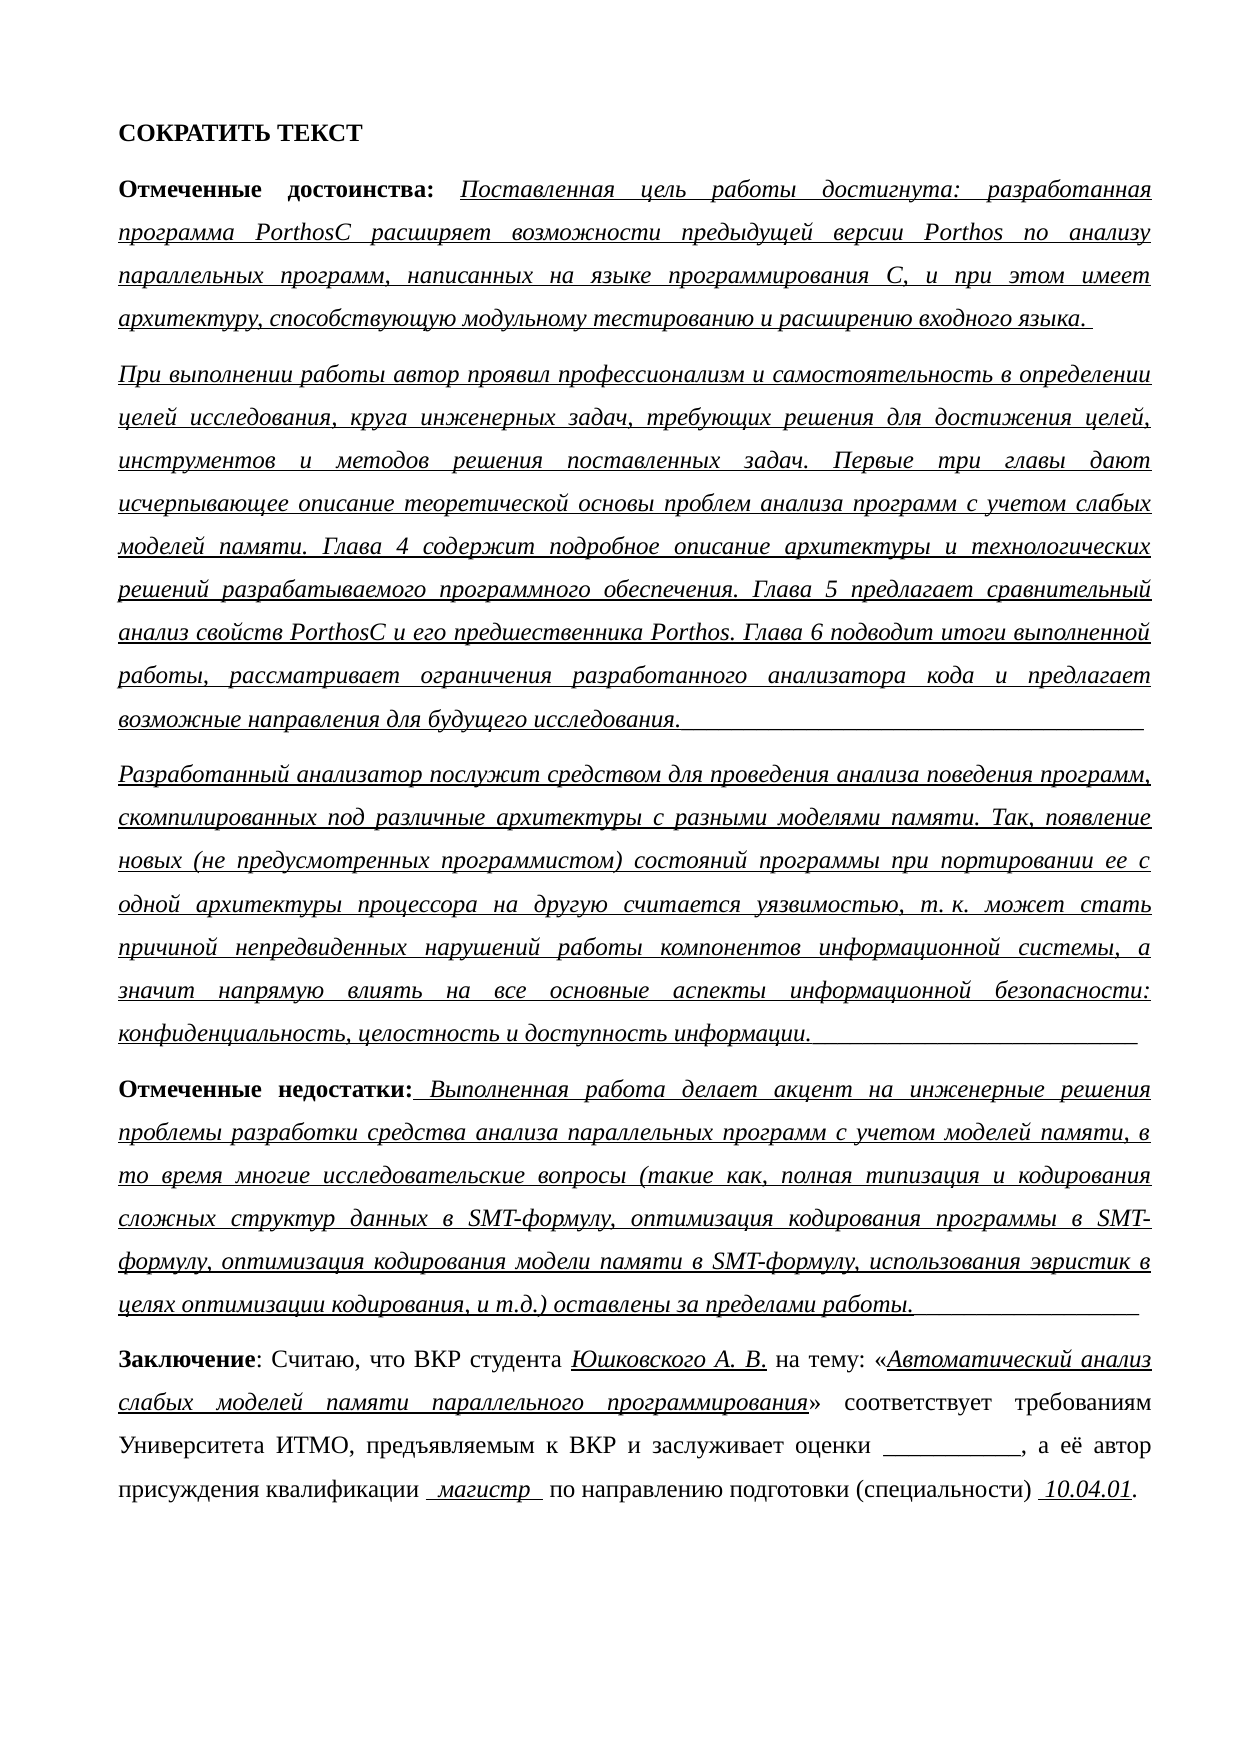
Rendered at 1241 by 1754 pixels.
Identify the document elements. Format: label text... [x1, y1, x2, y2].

text моделей памяти. Глава 4 содержит подробное описание архитектуры и технологических решений разрабатываемого программного обеспечения. Глава 5 предлагает сравнительный [118, 514, 1152, 599]
text причиной непредвиденных нарушений работы компонентов информационной системы, а значит напрямую влиять на все основные аспекты информационной безопасности: конфиденциальность, целостность и доступность информации.__________________________ [118, 915, 1152, 1047]
text сложных структур данных в SMT-формулу, оптимизация кодирования программы в SMT- [118, 1186, 1152, 1228]
text Заключение: Считаю, что ВКР студента Юшковского А. В. на тему: «Автоматический анализ слабых моделей памяти параллельного программирования» соответствует требованиям Университета ИТМО, предъявляемым к ВКР и заслуживает оценки ___________, а её автор присуждения квалификации магистр по направлению подготовки (специальности) 10.04.01. [118, 1344, 1152, 1502]
text Разработанный анализатор послужит средством для проведения анализа поведения программ, скомпилированных под различные архитектуры с разными моделями памяти. Так, появление [118, 759, 1152, 827]
text Отмеченные недостатки: Выполненная работа делает акцент на инженерные решения проблемы разработки средства анализа параллельных программ с учетом моделей памяти, в то время многие исследовательские вопросы (такие как, полная типизация и кодирования [118, 1074, 1152, 1185]
text формулу, оптимизация кодирования модели памяти в SMT-формулу, использования эвристик в целях оптимизации кодирования, и т.д.) оставлены за пределами работы.__________________ [118, 1229, 1152, 1318]
text целей исследования, круга инженерных задач, требующих решения для достижения целей, инструментов и методов решения поставленных задач. Первые три главы дают [118, 385, 1152, 470]
text анализ свойств PorthosC и его предшественника Porthos. Глава 6 подводит итоги выполненной работы, рассматривает ограничения разработанного анализатора кода и предлагает возможные направления для будущего исследования._____________________________________ [118, 601, 1152, 732]
text Отмеченные достоинства: Поставленная цель работы достигнута: разработанная программа PorthosC расширяет возможности предыдущей версии Porthos по анализу параллельных программ, написанных на языке программирования С, и при этом имеет архитектуру, способствующую модульному тестированию и расширению входного языка. [118, 174, 1152, 332]
text исчерпывающее описание теоретической основы проблем анализа программ с учетом слабых [118, 471, 1152, 513]
text При выполнении работы автор проявил профессионализм и самостоятельность в определении [118, 359, 1152, 384]
text новых (не предусмотренных программистом) состояний программы при портировании ее с одной архитектуры процессора на другую считается уязвимостью, т. к. может стать [118, 829, 1152, 914]
text СОКРАТИТЬ ТЕКСТ [118, 118, 1152, 147]
